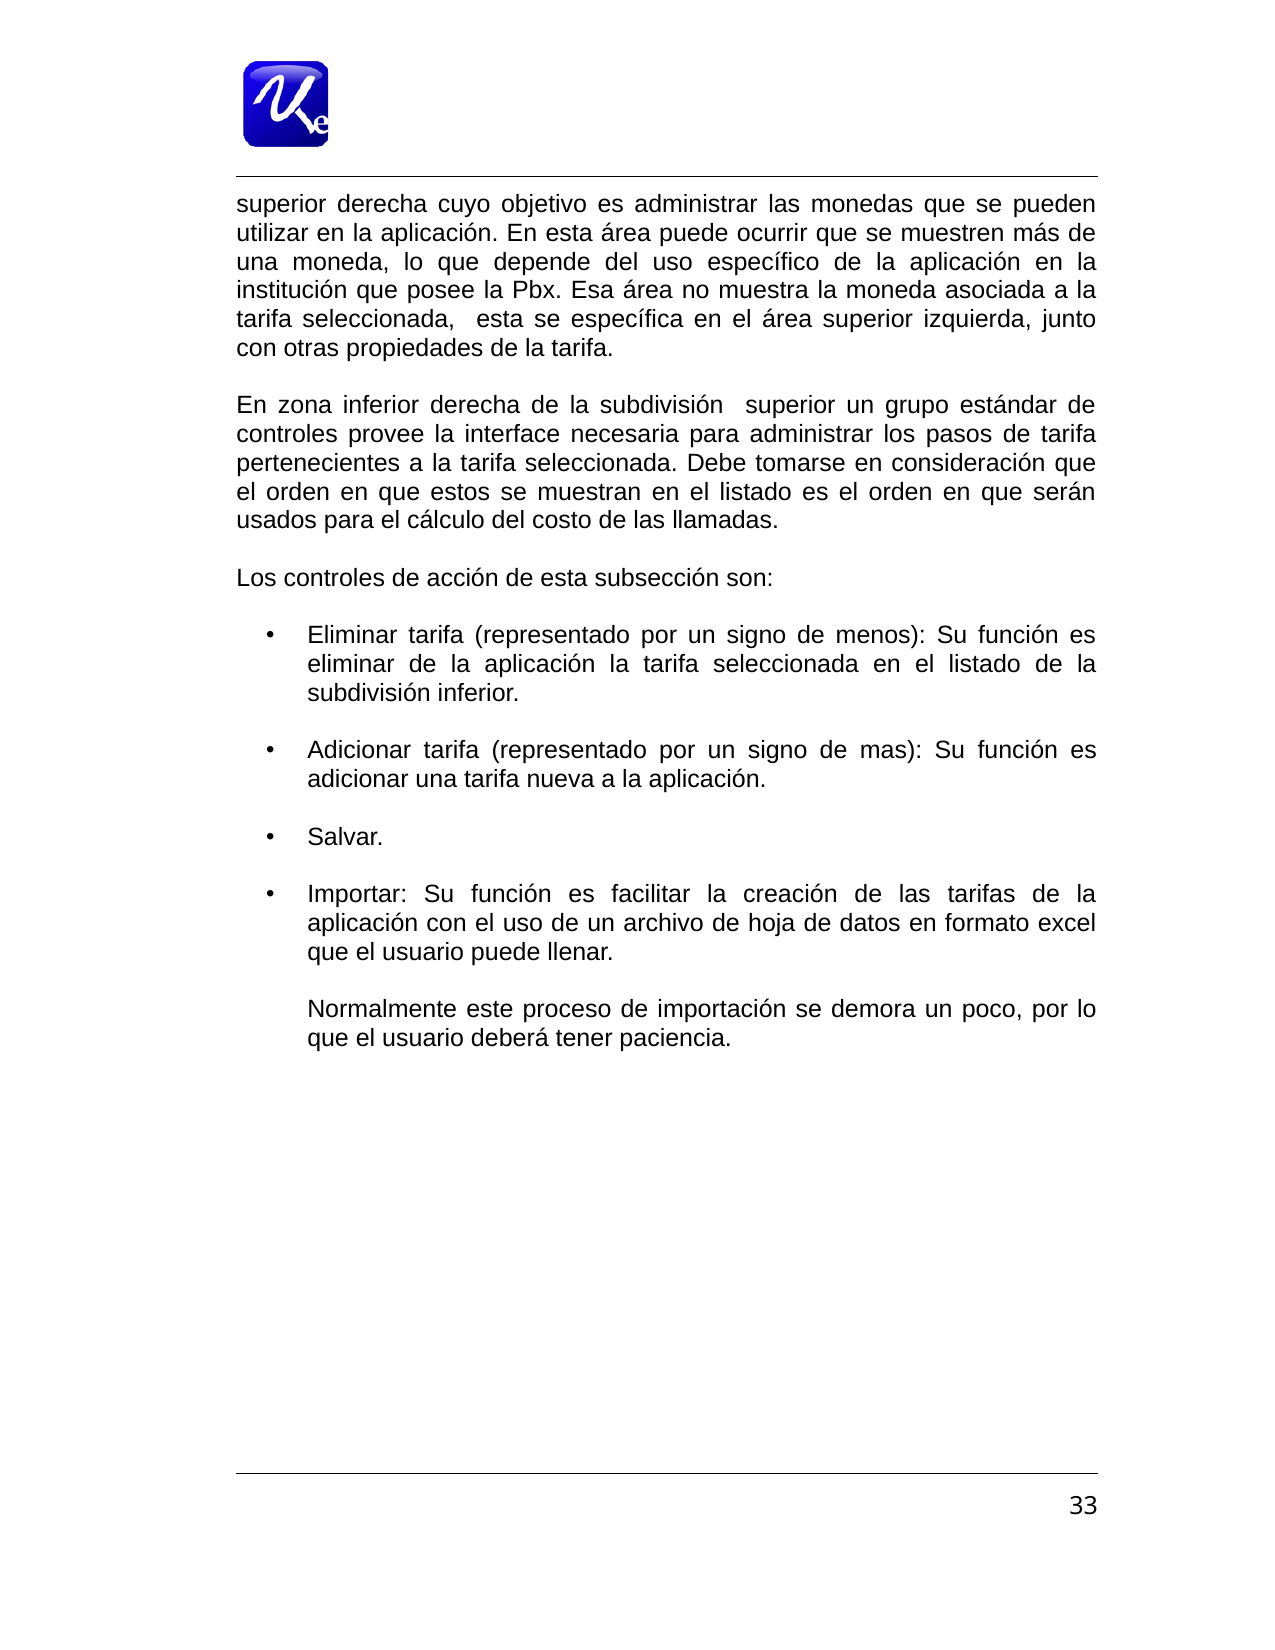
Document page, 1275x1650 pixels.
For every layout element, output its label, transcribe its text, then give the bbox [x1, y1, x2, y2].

list Eliminar tarifa (representado por un signo de menos): Su función es eliminar de la aplicación la tarifa seleccionada en el listado de la subdivisión inferior. [266, 620, 1098, 707]
list Importar: Su función es facilitar la creación de las tarifas de la aplicación con el uso de un archivo de hoja de datos en formato excel que el usuario puede llenar. [266, 879, 1098, 966]
list Normalmente este proceso de importación se demora un poco, por lo que el usuario deberá tener paciencia. [307, 994, 1098, 1052]
list Adicionar tarifa (representado por un signo de mas): Su función es adicionar una tarifa nueva a la aplicación. [266, 735, 1098, 793]
text Los controles de acción de esta subsección son: [236, 563, 1098, 591]
list Salvar. [266, 822, 1098, 851]
text superior derecha cuyo objetivo es administrar las monedas que se pueden utilizar en la aplicación. En esta área puede ocurrir que se muestren más de una moneda, lo que depende del uso específico de la aplicación en la institución que posee la Pbx. Esa área no muestra la moneda asociada a la tarifa seleccionada, esta se específica en el área superior izquierda, junto con otras propiedades de la tarifa. [236, 189, 1098, 361]
picture [243, 61, 329, 147]
text En zona inferior derecha de la subdivisión superior un grupo estándar de controles provee la interface necesaria para administrar los pasos de tarifa pertenecientes a la tarifa seleccionada. Debe tomarse en consideración que el orden en que estos se muestran en el listado es el orden en que serán usados para el cálculo del costo de las llamadas. [236, 390, 1098, 534]
